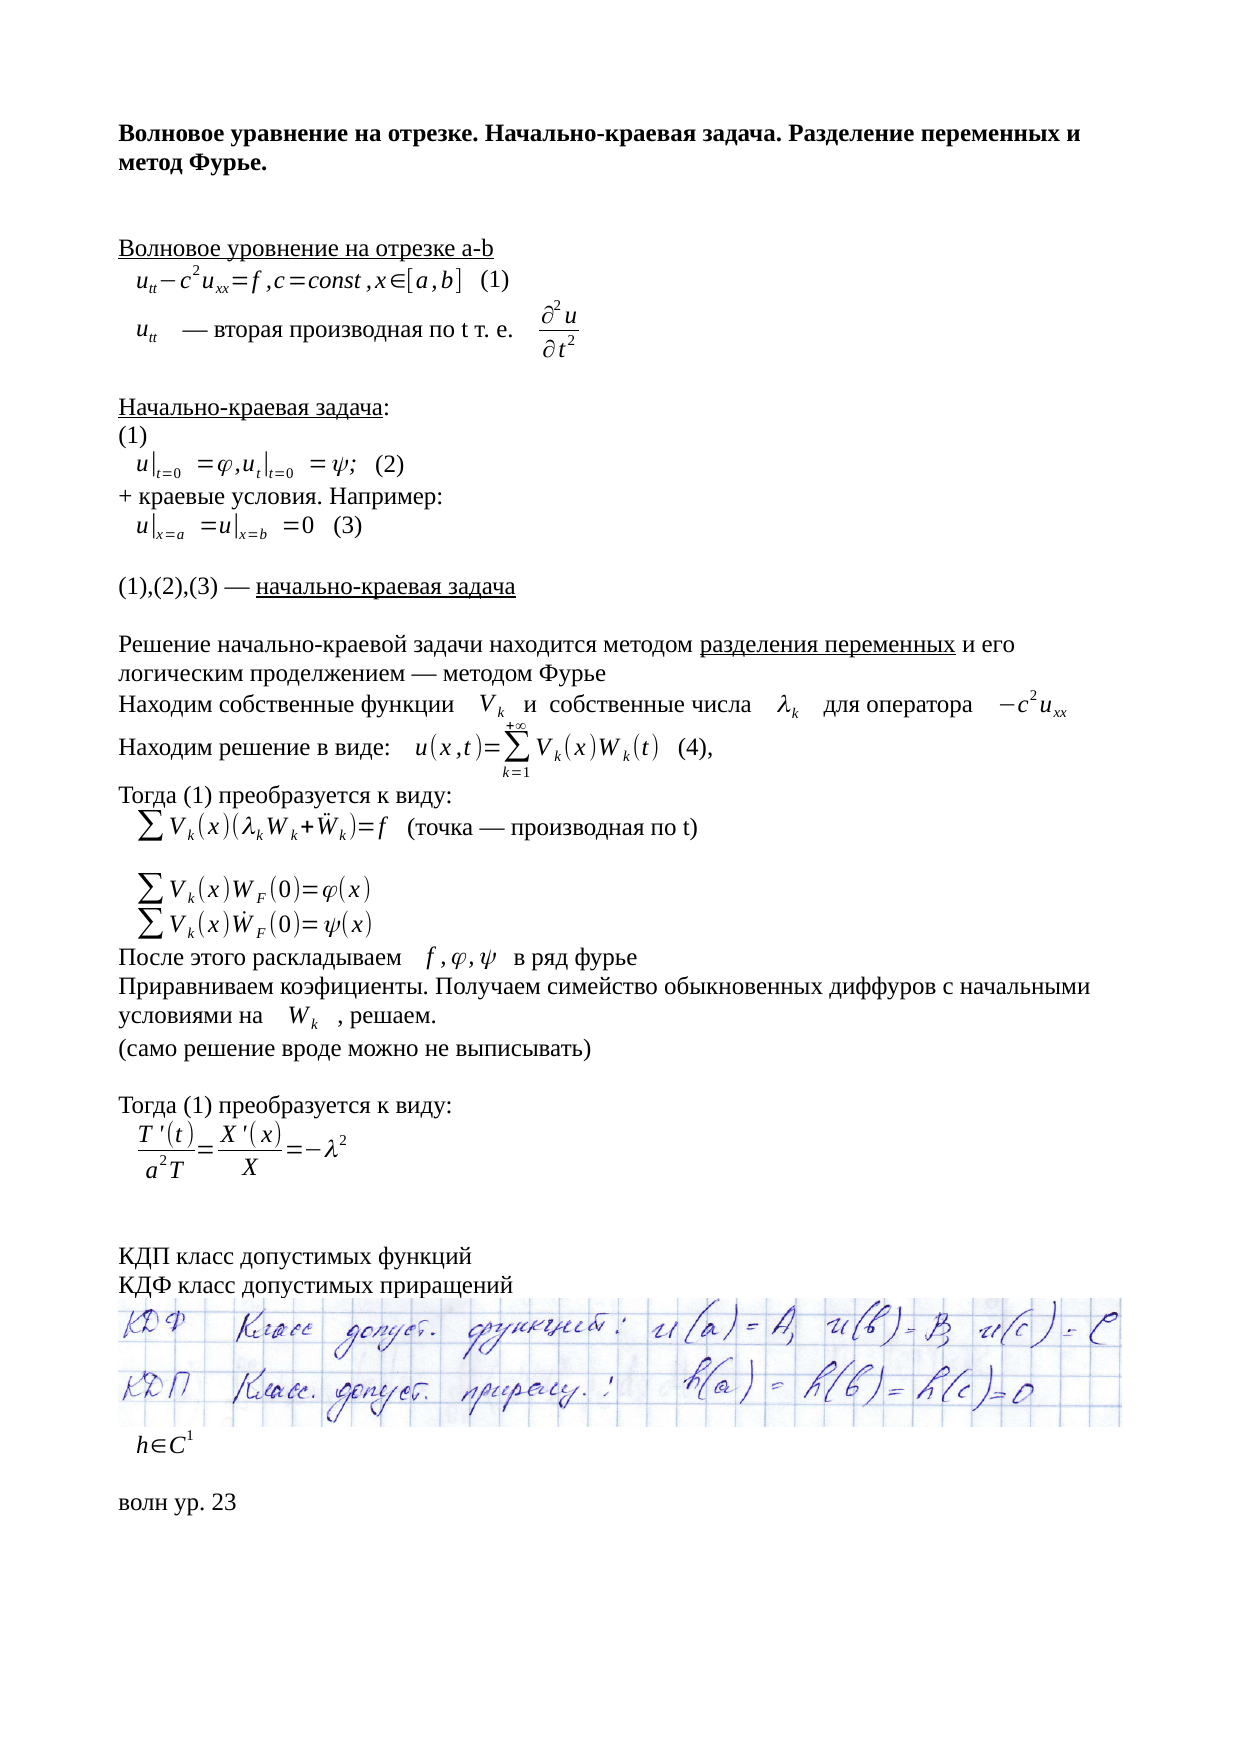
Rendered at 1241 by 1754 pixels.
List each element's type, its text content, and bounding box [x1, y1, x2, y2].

text (1),(2),(3) — начально-краевая задача [118, 571, 1122, 600]
text Тогда (1) преобразуется к виду: [118, 781, 1122, 809]
text Тогда (1) преобразуется к виду: [118, 1090, 1122, 1119]
text (1) [118, 262, 1122, 297]
text (1) [118, 420, 1122, 449]
text КДФ класс допустимых приращений [118, 1270, 1122, 1298]
text волн ур. 23 [118, 1487, 1122, 1515]
text (точка — производная по t) [118, 809, 1122, 844]
text Находим собственные функции и собственные числа для оператора [118, 686, 1122, 721]
text Волновое уравнение на отрезке. Начально-краевая задача. Разделение переменных и метод Фурье. [118, 118, 1122, 233]
text Волновое уровнение на отрезке a-b [118, 233, 1122, 262]
text КДП класс допустимых функций [118, 1241, 1122, 1270]
text Приравниваем коэфициенты. Получаем симейство обыкновенных диффуров с начальными условиями на , решаем. [118, 971, 1122, 1033]
text (3) [118, 510, 1122, 543]
picture [118, 1298, 1123, 1427]
text + краевые условия. Например: [118, 481, 1122, 510]
text Начально-краевая задача: [118, 392, 1122, 420]
text — вторая производная по t т. е. [118, 297, 1122, 363]
text После этого раскладываем в ряд фурье [118, 942, 1122, 971]
text (само решение вроде можно не выписывать) [118, 1033, 1122, 1061]
text Находим решение в виде: (4), [118, 721, 1122, 781]
text Решение начально-краевой задачи находится методом разделения переменных и его логическим проделжением — методом Фурье [118, 629, 1122, 686]
text (2) [118, 449, 1122, 481]
